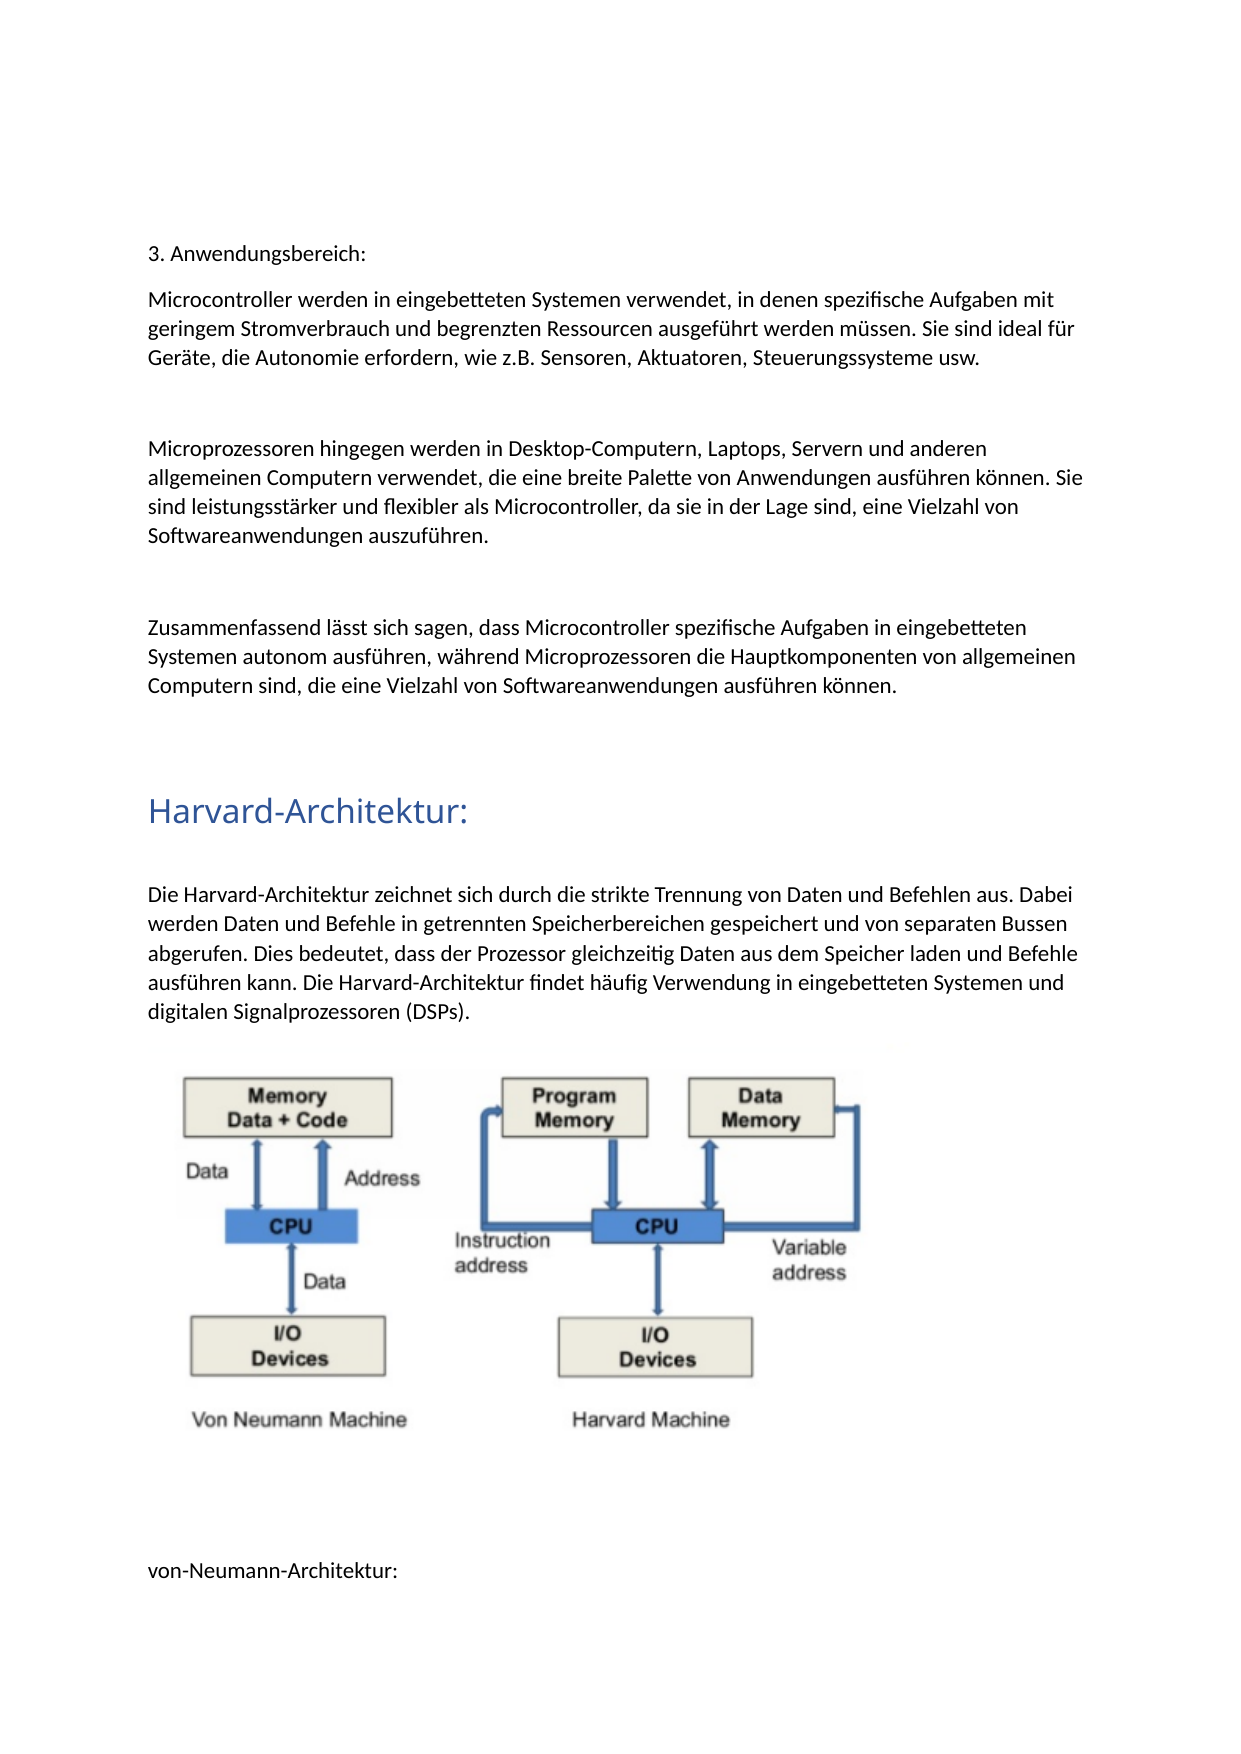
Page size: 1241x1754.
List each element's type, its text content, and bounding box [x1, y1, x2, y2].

subtitle Harvard-Architektur: [148, 788, 1093, 833]
text 3. Anwendungsbereich: [148, 239, 1093, 267]
text von-Neumann-Architektur: [148, 1556, 1093, 1584]
text Microcontroller werden in eingebetteten Systemen verwendet, in denen spezifische Aufgaben mit geringem Stromverbrauch und begrenzten Ressourcen ausgeführt werden müssen. Sie sind ideal für Geräte, die Autonomie erfordern, wie z.B. Sensoren, Aktuatoren, Steuerungssysteme usw. [148, 285, 1093, 371]
text Zusammenfassend lässt sich sagen, dass Microcontroller spezifische Aufgaben in eingebetteten Systemen autonom ausführen, während Microprozessoren die Hauptkomponenten von allgemeinen Computern sind, die eine Vielzahl von Softwareanwendungen ausführen können. [148, 613, 1093, 699]
text Die Harvard-Architektur zeichnet sich durch die strikte Trennung von Daten und Befehlen aus. Dabei werden Daten und Befehle in getrennten Speicherbereichen gespeichert und von separaten Bussen abgerufen. Dies bedeutet, dass der Prozessor gleichzeitig Daten aus dem Speicher laden und Befehle ausführen kann. Die Harvard-Architektur findet häufig Verwendung in eingebetteten Systemen und digitalen Signalprozessoren (DSPs). [148, 881, 1093, 1025]
text Microprozessoren hingegen werden in Desktop-Computern, Laptops, Servern und anderen allgemeinen Computern verwendet, die eine breite Palette von Anwendungen ausführen können. Sie sind leistungsstärker und flexibler als Microcontroller, da sie in der Lage sind, eine Vielzahl von Softwareanwendungen auszuführen. [148, 434, 1093, 549]
